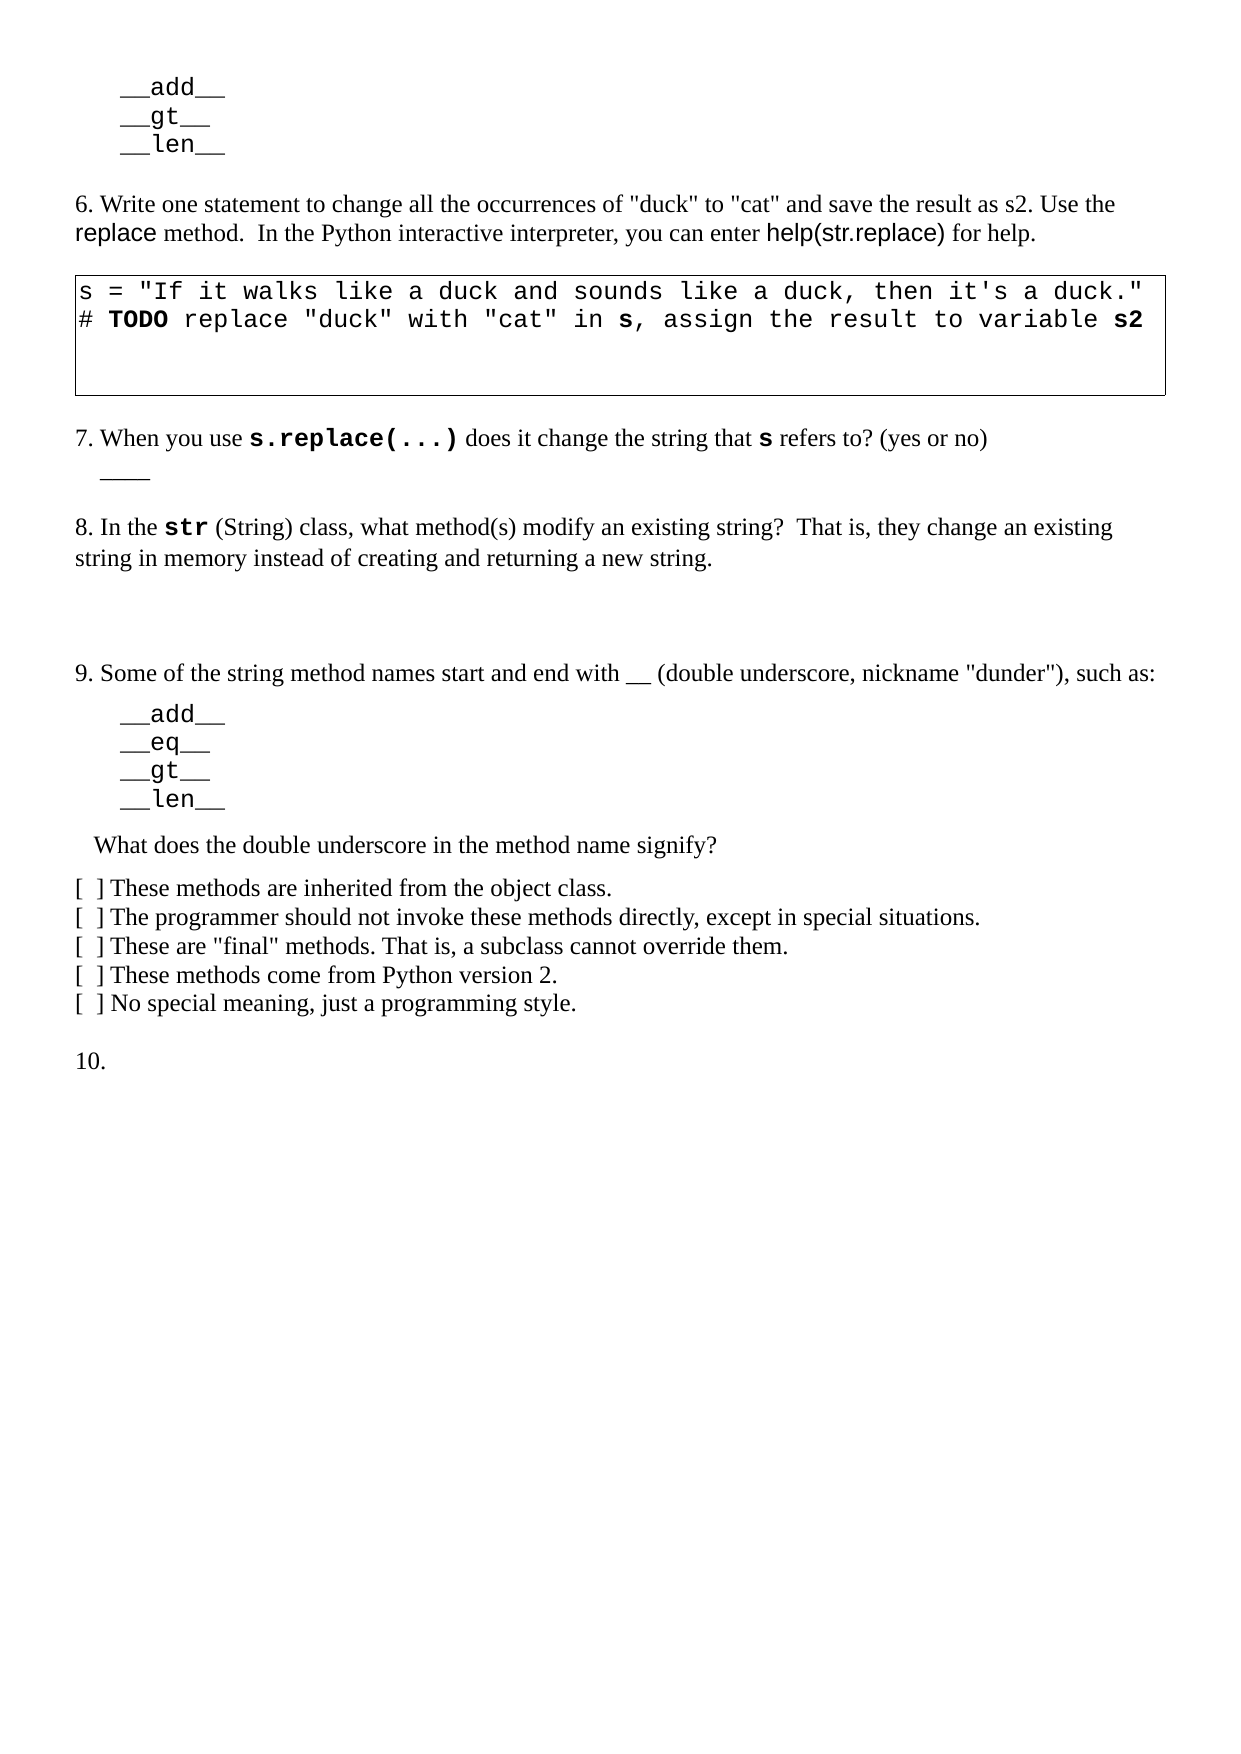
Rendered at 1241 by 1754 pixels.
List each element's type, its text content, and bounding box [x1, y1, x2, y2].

text __add__ [75, 701, 1165, 730]
text s = "If it walks like a duck and sounds like a duck, then it's a duck." [76, 276, 1165, 303]
text __gt__ [75, 758, 1165, 786]
text 10. [75, 1046, 1165, 1075]
text [ ] No special meaning, just a programming style. [75, 988, 1165, 1017]
text __len__ [75, 132, 1165, 160]
text # TODO replace "duck" with "cat" in s, assign the result to variable s2 [76, 303, 1165, 335]
text 8. In the str (String) class, what method(s) modify an existing string? That is, they change an existing string in memory instead of creating and returning a new string. [75, 512, 1165, 571]
text [ ] These are "final" methods. That is, a subclass cannot override them. [75, 931, 1165, 960]
text __eq__ [75, 730, 1165, 758]
text What does the double underscore in the method name signify? [75, 830, 1165, 858]
text [ ] These methods are inherited from the object class. [75, 873, 1165, 902]
text ____ [75, 454, 1165, 483]
text [ ] These methods come from Python version 2. [75, 960, 1165, 988]
text __gt__ [75, 103, 1165, 132]
text 9. Some of the string method names start and end with __ (double underscore, nickname "dunder"), such as: [75, 658, 1165, 686]
text __len__ [75, 786, 1165, 815]
text 7. When you use s.replace(...) does it change the string that s refers to? (yes or no) [75, 423, 1165, 454]
text __add__ [75, 75, 1165, 103]
text [ ] The programmer should not invoke these methods directly, except in special situations. [75, 902, 1165, 931]
text 6. Write one statement to change all the occurrences of "duck" to "cat" and save the result as s2. Use the replace method. In the Python interactive interpreter, you can enter help(str.replace) for help. [75, 189, 1165, 246]
